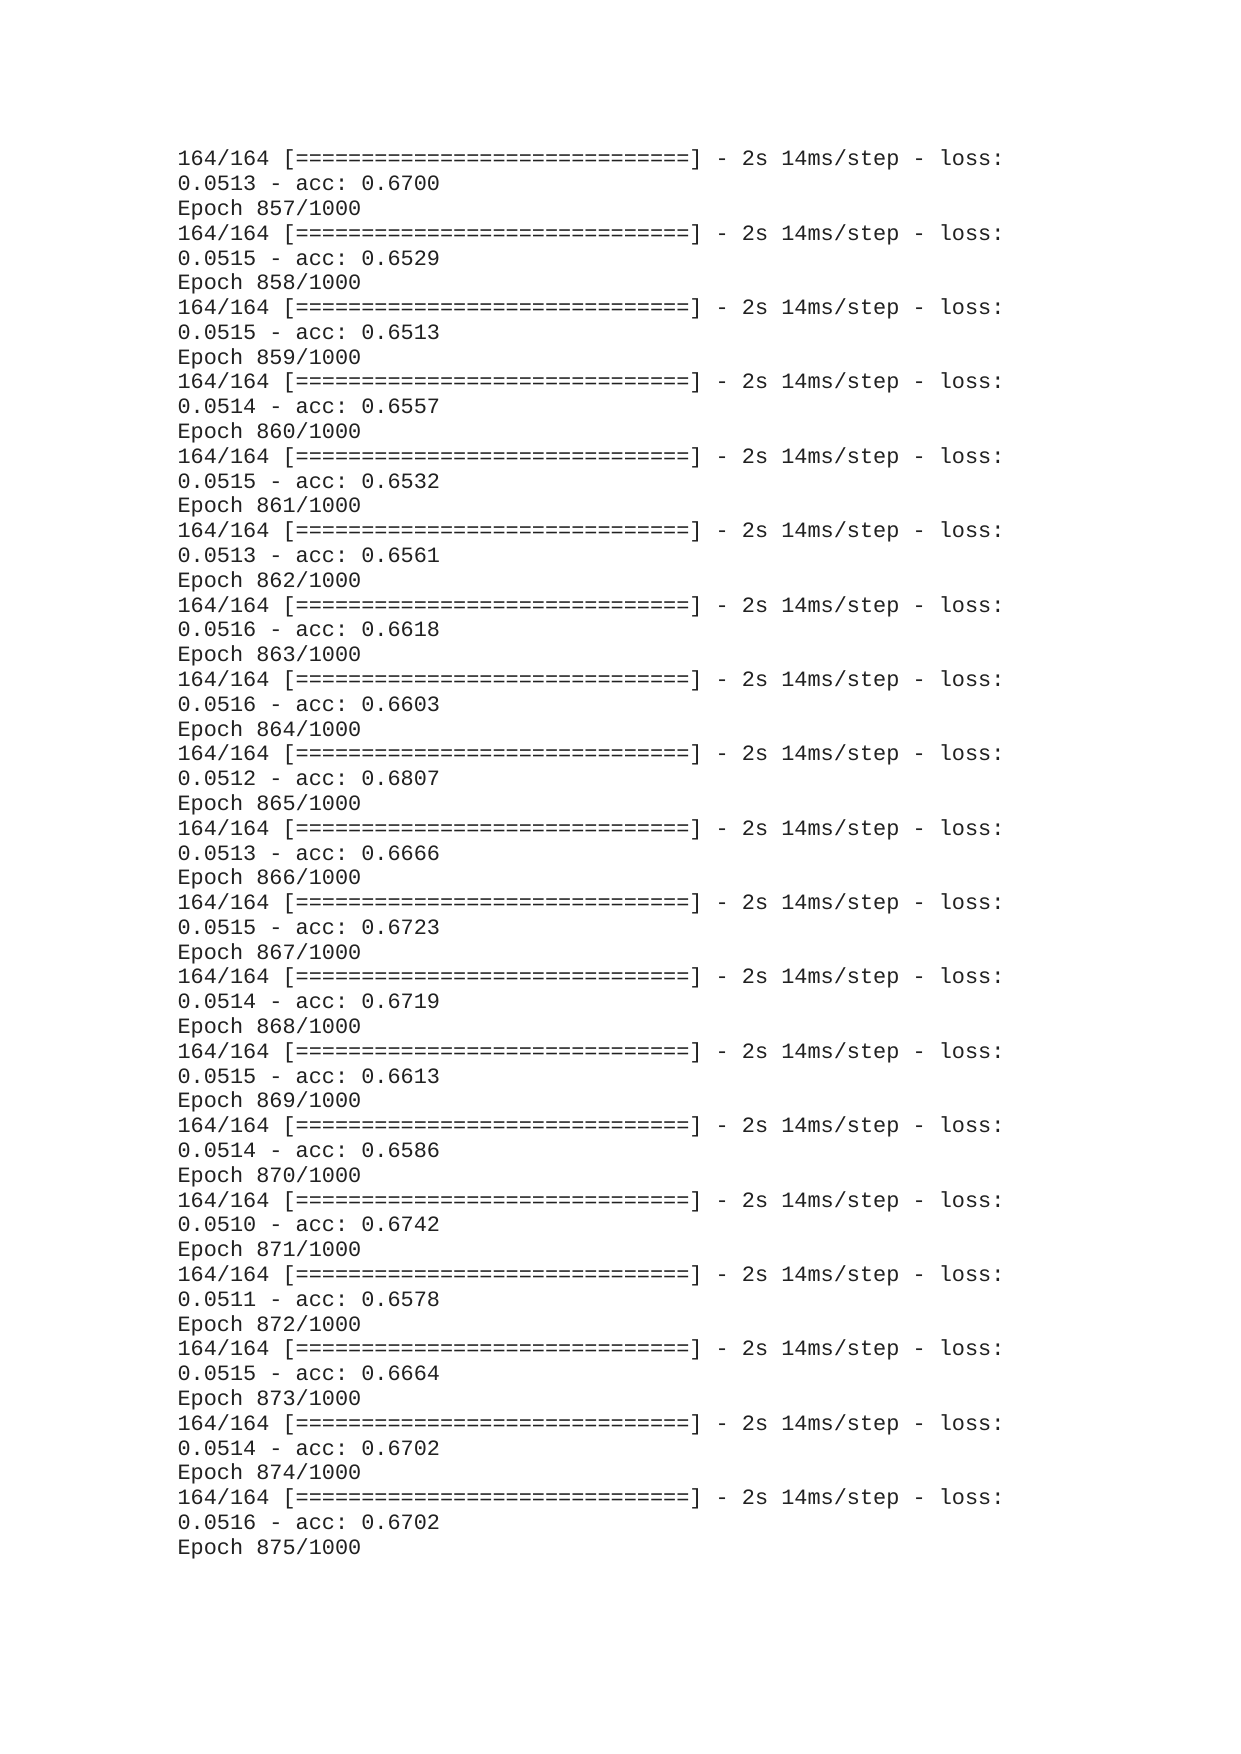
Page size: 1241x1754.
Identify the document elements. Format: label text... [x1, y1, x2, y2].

text Epoch 863/1000 [177, 643, 1063, 668]
text 164/164 [==============================] - 2s 14ms/step - loss: 0.0515 - acc: 0.6613 [177, 1040, 1063, 1090]
text 164/164 [==============================] - 2s 14ms/step - loss: 0.0516 - acc: 0.6603 [177, 668, 1063, 718]
text 164/164 [==============================] - 2s 14ms/step - loss: 0.0515 - acc: 0.6532 [177, 445, 1063, 495]
text Epoch 868/1000 [177, 1015, 1063, 1040]
text 164/164 [==============================] - 2s 14ms/step - loss: 0.0512 - acc: 0.6807 [177, 743, 1063, 792]
text Epoch 872/1000 [177, 1313, 1063, 1338]
text Epoch 875/1000 [177, 1536, 1063, 1561]
text Epoch 869/1000 [177, 1090, 1063, 1114]
text 164/164 [==============================] - 2s 14ms/step - loss: 0.0510 - acc: 0.6742 [177, 1189, 1063, 1238]
text 164/164 [==============================] - 2s 14ms/step - loss: 0.0513 - acc: 0.6666 [177, 817, 1063, 867]
text Epoch 874/1000 [177, 1462, 1063, 1486]
text 164/164 [==============================] - 2s 14ms/step - loss: 0.0516 - acc: 0.6702 [177, 1486, 1063, 1536]
text Epoch 867/1000 [177, 941, 1063, 966]
text 164/164 [==============================] - 2s 14ms/step - loss: 0.0515 - acc: 0.6664 [177, 1338, 1063, 1387]
text Epoch 865/1000 [177, 792, 1063, 817]
text 164/164 [==============================] - 2s 14ms/step - loss: 0.0515 - acc: 0.6723 [177, 891, 1063, 941]
text Epoch 870/1000 [177, 1164, 1063, 1189]
text 164/164 [==============================] - 2s 14ms/step - loss: 0.0514 - acc: 0.6557 [177, 371, 1063, 420]
text Epoch 857/1000 [177, 197, 1063, 222]
text Epoch 861/1000 [177, 495, 1063, 519]
text 164/164 [==============================] - 2s 14ms/step - loss: 0.0515 - acc: 0.6513 [177, 296, 1063, 346]
text 164/164 [==============================] - 2s 14ms/step - loss: 0.0514 - acc: 0.6586 [177, 1114, 1063, 1164]
text 164/164 [==============================] - 2s 14ms/step - loss: 0.0515 - acc: 0.6529 [177, 222, 1063, 272]
text 164/164 [==============================] - 2s 14ms/step - loss: 0.0514 - acc: 0.6702 [177, 1412, 1063, 1462]
text 164/164 [==============================] - 2s 14ms/step - loss: 0.0514 - acc: 0.6719 [177, 966, 1063, 1015]
text Epoch 866/1000 [177, 867, 1063, 891]
text 164/164 [==============================] - 2s 14ms/step - loss: 0.0516 - acc: 0.6618 [177, 594, 1063, 643]
text Epoch 862/1000 [177, 569, 1063, 594]
text Epoch 871/1000 [177, 1238, 1063, 1263]
text Epoch 873/1000 [177, 1387, 1063, 1412]
text Epoch 858/1000 [177, 272, 1063, 296]
text 164/164 [==============================] - 2s 14ms/step - loss: 0.0513 - acc: 0.6561 [177, 519, 1063, 569]
text Epoch 860/1000 [177, 420, 1063, 445]
text Epoch 859/1000 [177, 346, 1063, 371]
text Epoch 864/1000 [177, 718, 1063, 743]
text 164/164 [==============================] - 2s 14ms/step - loss: 0.0511 - acc: 0.6578 [177, 1263, 1063, 1313]
text 164/164 [==============================] - 2s 14ms/step - loss: 0.0513 - acc: 0.6700 [177, 148, 1063, 197]
